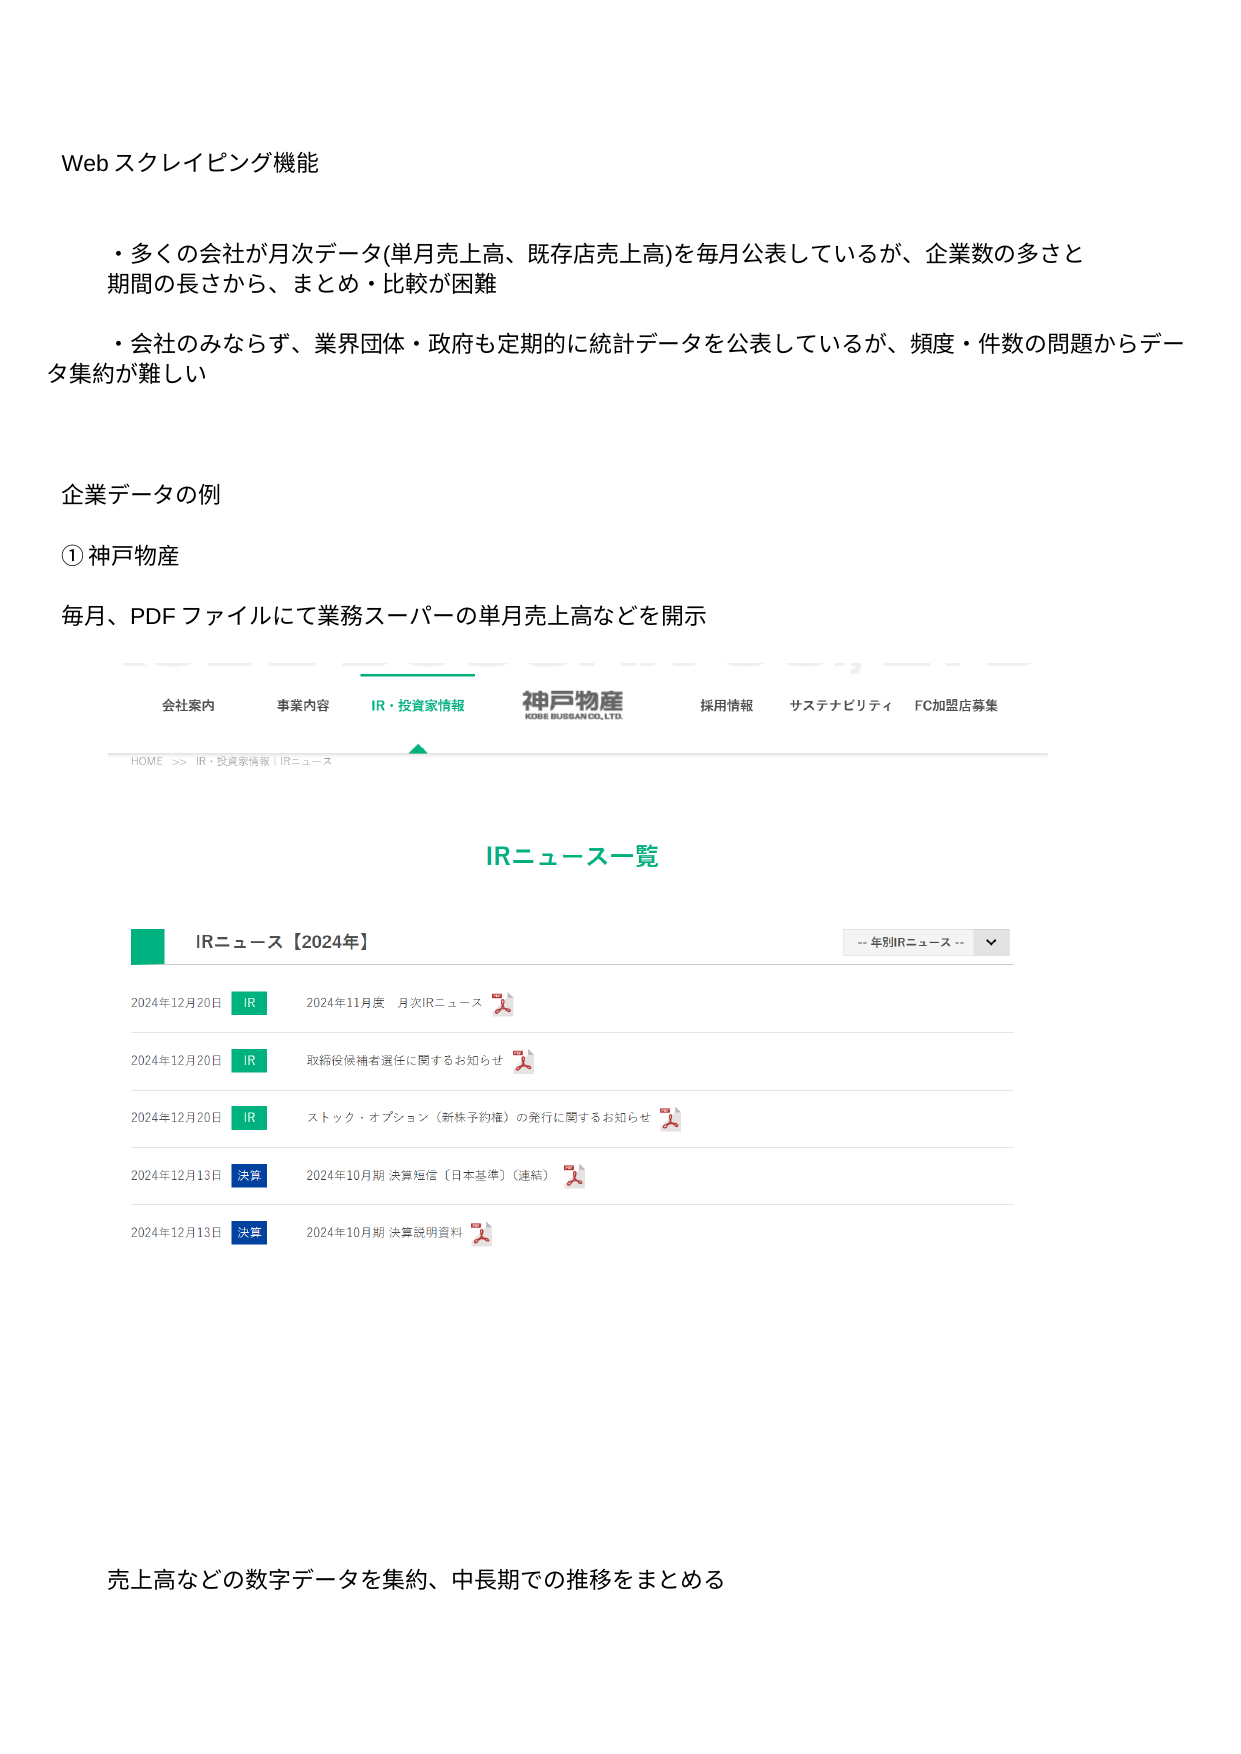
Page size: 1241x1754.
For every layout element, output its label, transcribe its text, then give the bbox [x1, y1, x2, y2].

text 期間の長さから、まとめ・比較が困難 [47, 271, 1198, 297]
text ①神戸物産 [0, 543, 1198, 569]
text 売上高などの数字データを集約、中長期での推移をまとめる [47, 1567, 1198, 1594]
picture [107, 663, 1048, 1262]
text Webスクレイピング機能 [0, 150, 1198, 176]
text 毎月、PDFファイルにて業務スーパーの単月売上高などを開示 [0, 603, 1198, 629]
text 企業データの例 [0, 482, 1198, 509]
text ・会社のみならず、業界団体・政府も定期的に統計データを公表しているが、頻度・件数の問題からデー タ集約が難しい [47, 331, 1198, 388]
text ・多くの会社が月次データ(単月売上高、既存店売上高)を毎月公表しているが、企業数の多さと [47, 241, 1198, 267]
